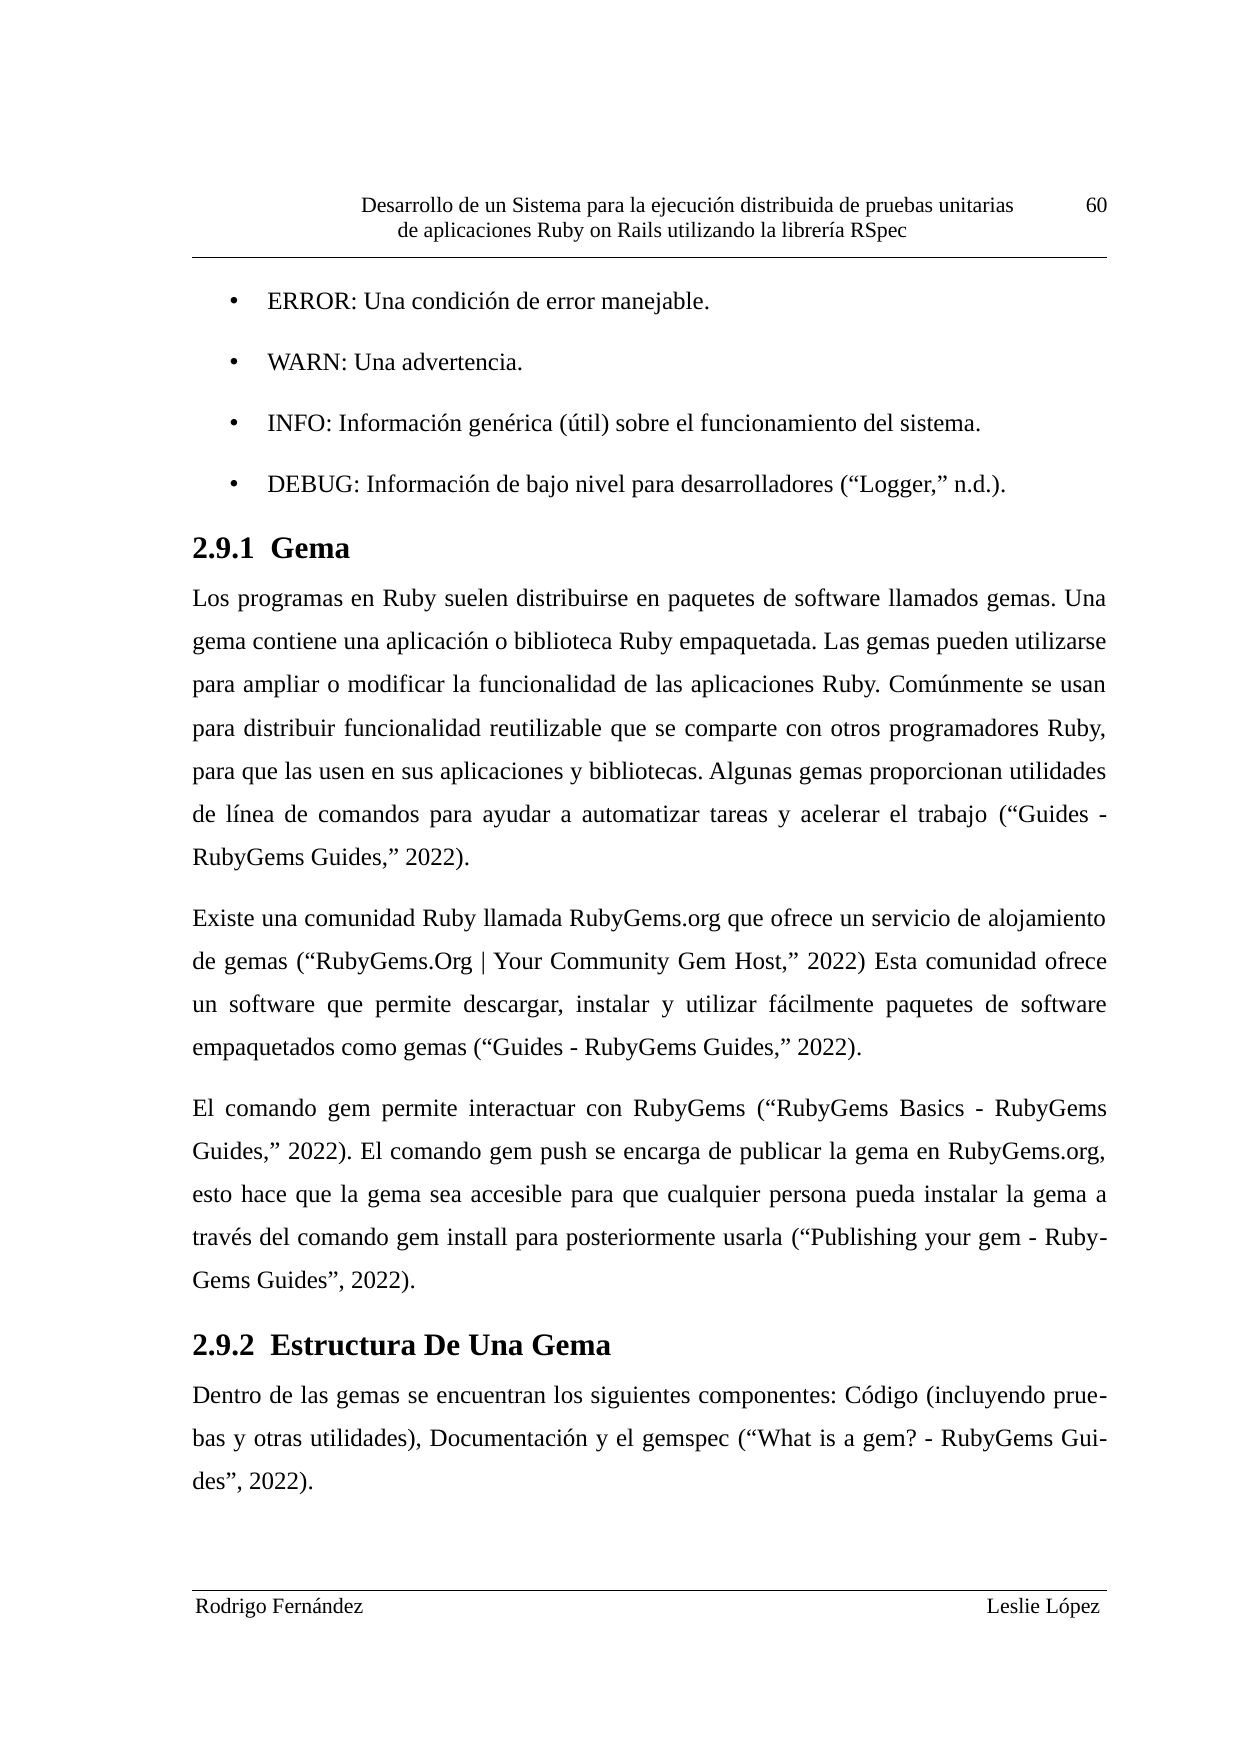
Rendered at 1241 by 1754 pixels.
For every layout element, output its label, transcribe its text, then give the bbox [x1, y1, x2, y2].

list DEBUG: Información de bajo nivel para desarrolladores (“Logger,” n.d.).⁠ [229, 469, 1107, 498]
subtitle Gema [192, 530, 1107, 566]
text Existe una comunidad Ruby llamada RubyGems.org que ofrece un servicio de alojamiento de gemas (“RubyGems.Org | Your Community Gem Host,” 2022)⁠ Esta comunidad ofrece un software que permite descargar, instalar y utilizar fácilmente paquetes de software empaquetados como gemas (“Guides - RubyGems Guides,” 2022)⁠. [192, 903, 1107, 1061]
list ERROR: Una condición de error manejable. [229, 286, 1107, 315]
text Los programas en Ruby suelen distribuirse en paquetes de software llamados gemas. Una gema contiene una aplicación o biblioteca Ruby empaquetada. Las gemas pueden utilizarse para ampliar o modificar la funcionalidad de las aplicaciones Ruby. Comúnmente se usan para distribuir funcionalidad reutilizable que se comparte con otros programadores Ruby, para que las usen en sus aplicaciones y bibliotecas. Algunas gemas proporcionan utilidades de línea de comandos para ayudar a automatizar tareas y acelerar el trabajo (“Guides - RubyGems Guides,” 2022)⁠. [192, 583, 1107, 871]
list INFO: Información genérica (útil) sobre el funcionamiento del sistema. [229, 408, 1107, 437]
subtitle Estructura de una Gema [192, 1326, 1107, 1362]
text El comando gem permite interactuar con RubyGems (“RubyGems Basics - RubyGems Guides,” 2022)⁠. El comando gem push se encarga de publicar la gema en RubyGems.org, esto hace que la gema sea accesible para que cualquier persona pueda instalar la gema a través del comando gem install para posteriormente usarla (“Publishing your gem - Ruby­Gems Guides”, 2022)⁠. [192, 1093, 1107, 1294]
text Dentro de las gemas se encuentran los siguientes componentes: Código (incluyendo prue­bas y otras utilidades), Documentación y el gemspec (“What is a gem? - RubyGems Gui­des”, 2022)⁠. [192, 1380, 1107, 1495]
list WARN: Una advertencia. [229, 347, 1107, 376]
